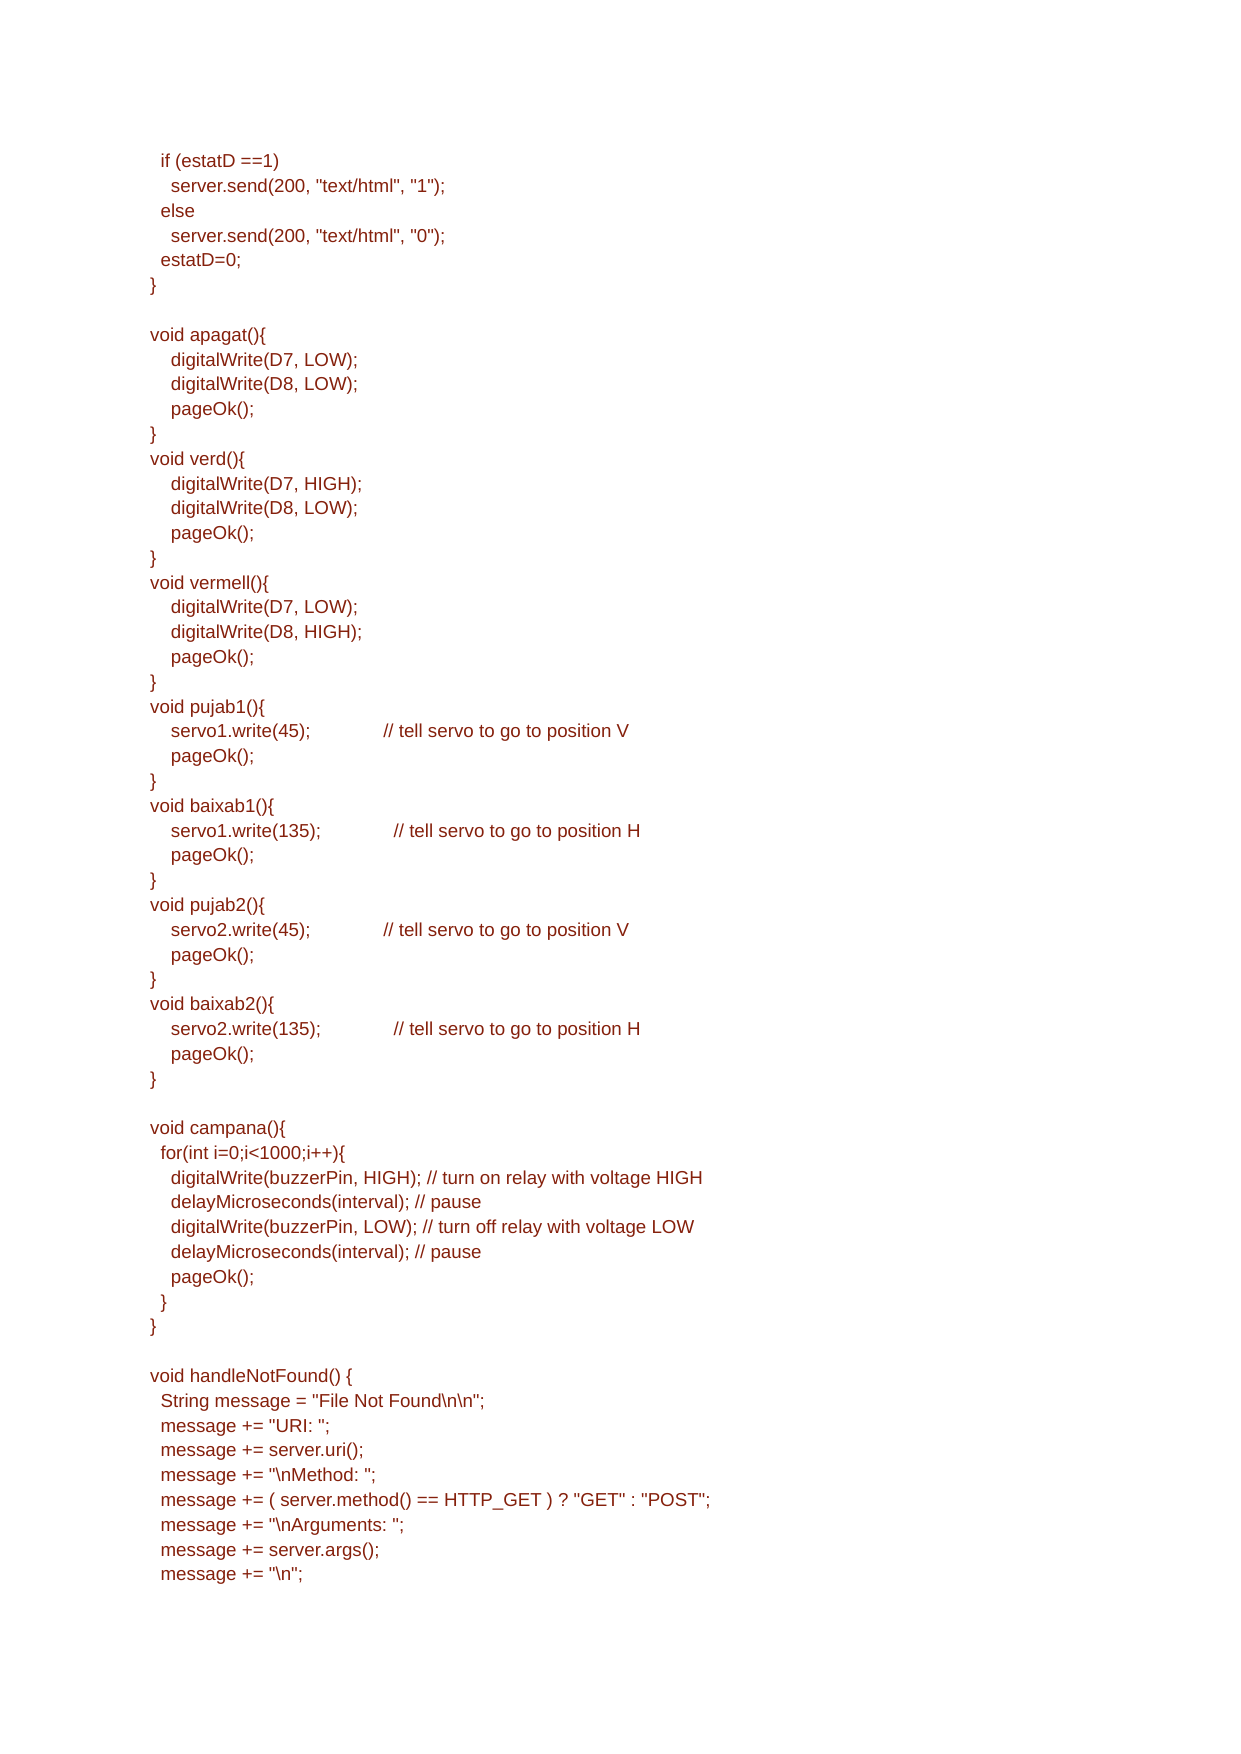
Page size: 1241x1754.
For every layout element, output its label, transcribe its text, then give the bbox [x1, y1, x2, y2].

text if (estatD ==1) server.send(200, "text/html", "1"); else server.send(200, "text/html", "0"); estatD=0; } void apagat(){ digitalWrite(D7, LOW); digitalWrite(D8, LOW); pageOk(); } void verd(){ digitalWrite(D7, HIGH); digitalWrite(D8, LOW); pageOk(); } void vermell(){ digitalWrite(D7, LOW); digitalWrite(D8, HIGH); pageOk(); } void pujab1(){ servo1.write(45); // tell servo to go to position V pageOk(); } void baixab1(){ servo1.write(135); // tell servo to go to position H pageOk(); } void pujab2(){ servo2.write(45); // tell servo to go to position V pageOk(); } void baixab2(){ servo2.write(135); // tell servo to go to position H pageOk(); } void campana(){ for(int i=0;i<1000;i++){ digitalWrite(buzzerPin, HIGH); // turn on relay with voltage HIGH delayMicroseconds(interval); // pause digitalWrite(buzzerPin, LOW); // turn off relay with voltage LOW delayMicroseconds(interval); // pause pageOk(); } } void handleNotFound() { String message = "File Not Found\n\n"; message += "URI: "; message += server.uri(); message += "\nMethod: "; message += ( server.method() == HTTP_GET ) ? "GET" : "POST"; message += "\nArguments: "; message += server.args(); message += "\n"; [150, 150, 1090, 1585]
